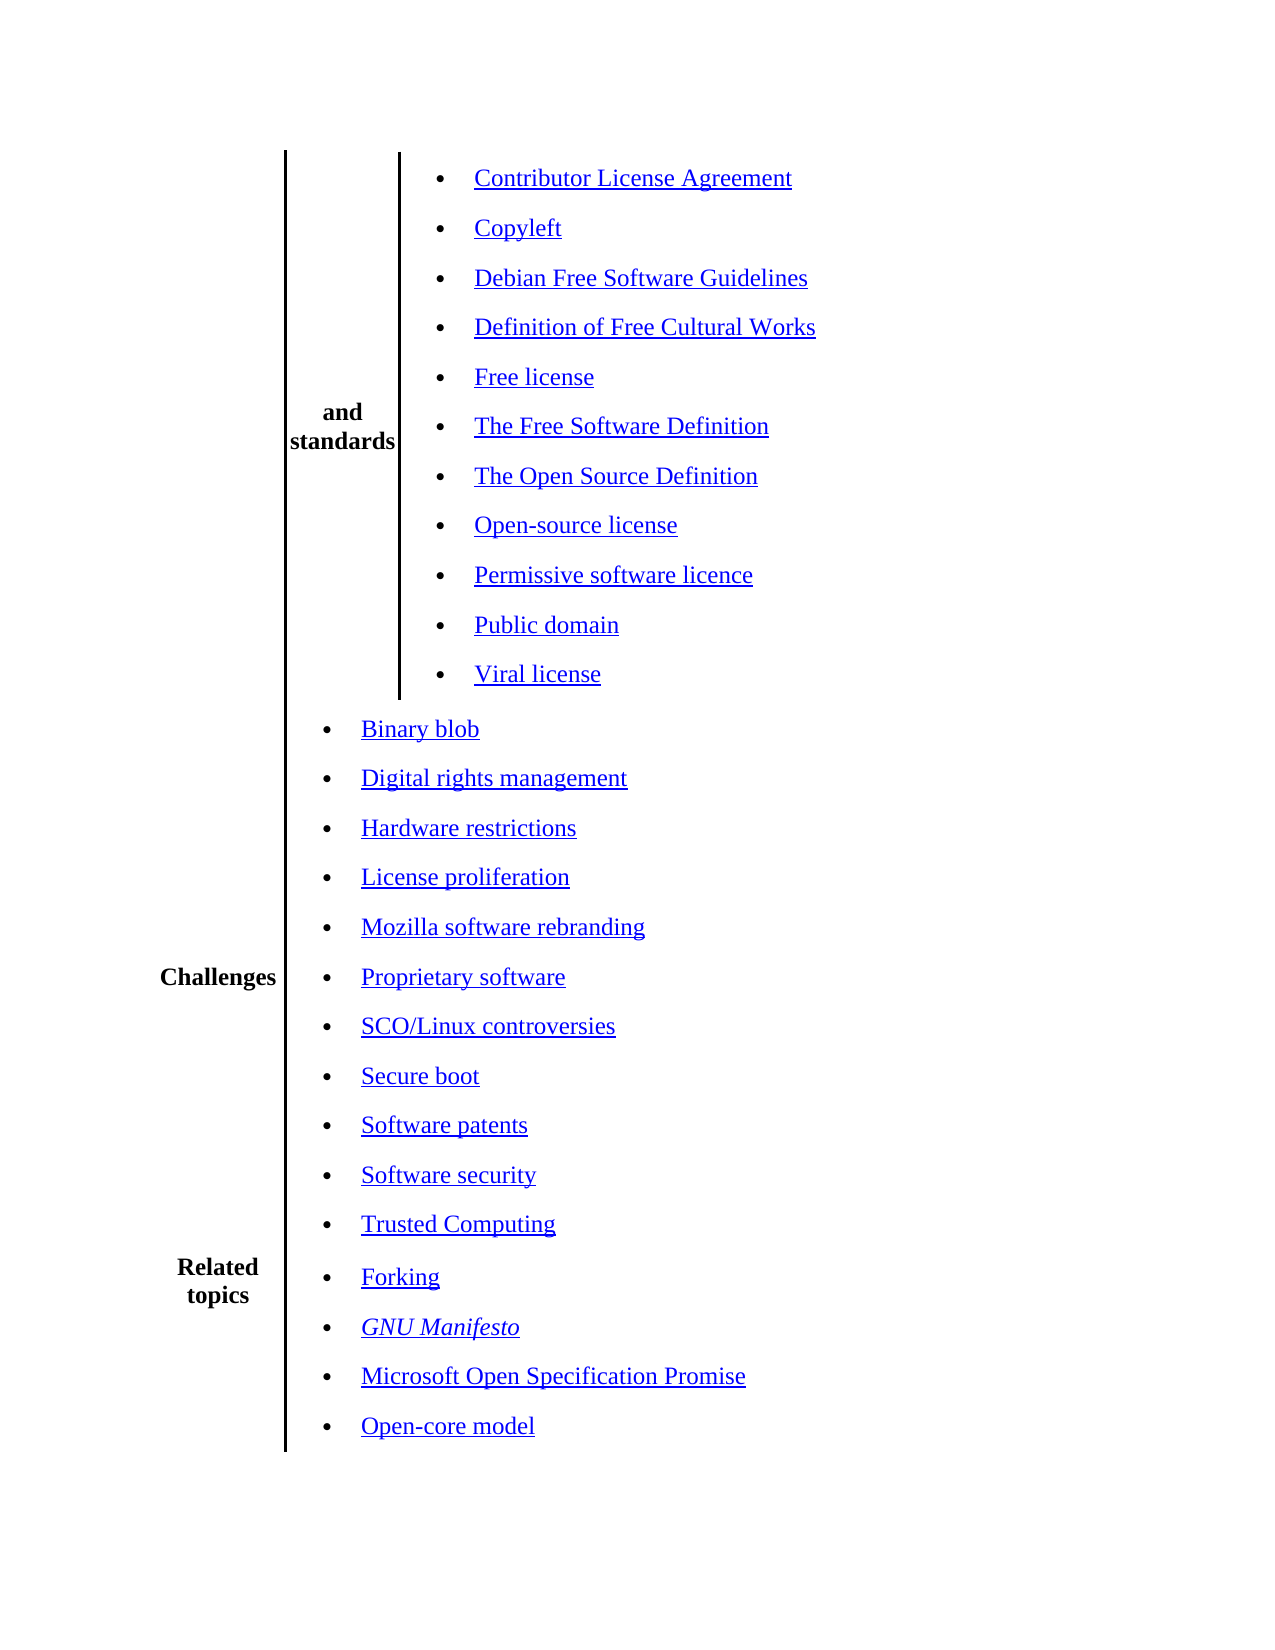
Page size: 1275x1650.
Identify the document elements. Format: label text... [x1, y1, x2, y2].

table_cell [287, 150, 1125, 702]
table_cell Related topics [150, 1250, 284, 1452]
table_header Comparison of free and open-source software licenses Contributor License Agreement Copyleft Debian Free Software Guidelines Definition of Free Cultural Works Free license The Free Software Definition The Open Source Definition Open-source license Permissive software licence Public domain Viral license [401, 152, 1117, 700]
table_cell Challenges [150, 702, 284, 1250]
table_cell Forking GNU Manifesto Microsoft Open Specification Promise Open-core model Open-source hardware Shared Source Initiative Source-available software The Cathedral and the Bazaar Revolution OS [287, 1250, 1125, 1452]
table_cell Binary blob Digital rights management Hardware restrictions License proliferation Mozilla software rebranding Proprietary software SCO/Linux controversies Secure boot Software patents Software security Trusted Computing [287, 702, 1125, 1250]
table_header and standards [287, 152, 398, 700]
table_cell [150, 150, 284, 702]
